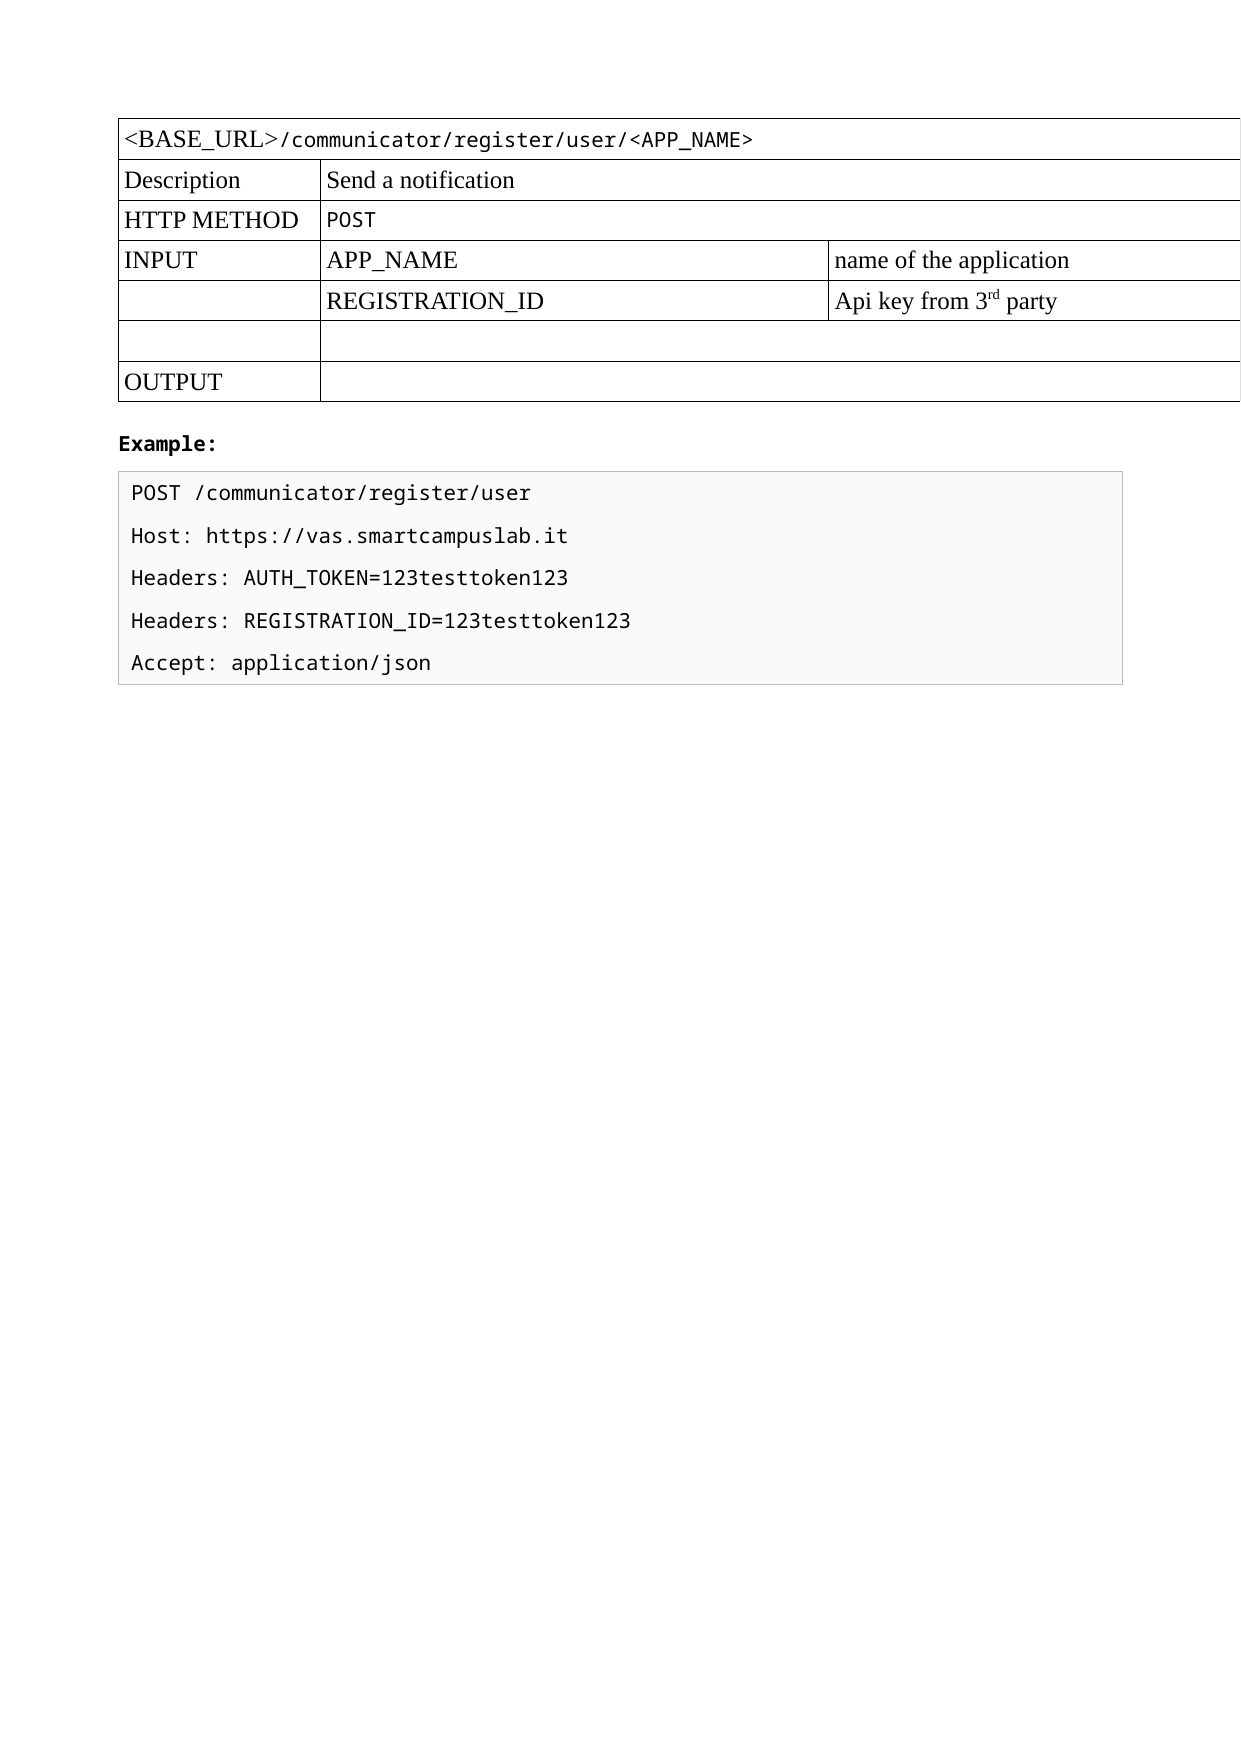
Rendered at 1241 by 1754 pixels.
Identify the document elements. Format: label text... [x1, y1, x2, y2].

table_cell [321, 321, 1240, 361]
table_cell POST [321, 201, 1240, 240]
table_cell name of the application [829, 241, 1240, 280]
text Headers: REGISTRATION_ID=123testtoken123 [119, 598, 1122, 634]
table_cell Api key from 3rd party [829, 281, 1240, 320]
text Headers: AUTH_TOKEN=123testtoken123 [119, 556, 1122, 592]
table_cell APP_NAME [321, 241, 828, 280]
text Accept: application/json [119, 641, 1122, 684]
table_cell [119, 281, 320, 320]
table_cell Description [119, 160, 320, 199]
table_header <BASE_URL>/communicator/register/user/<APP_NAME> [119, 119, 1240, 159]
table_cell REGISTRATION_ID [321, 281, 828, 320]
text Example: [118, 429, 1122, 458]
table_cell [119, 321, 320, 361]
table_cell INPUT [119, 241, 320, 280]
text POST /communicator/register/user [119, 472, 1122, 507]
table_cell OUTPUT [119, 362, 320, 401]
table_cell HTTP METHOD [119, 201, 320, 240]
table_cell Send a notification [321, 160, 1240, 199]
table_cell [321, 362, 1240, 401]
text Host: https://vas.smartcampuslab.it [119, 513, 1122, 549]
